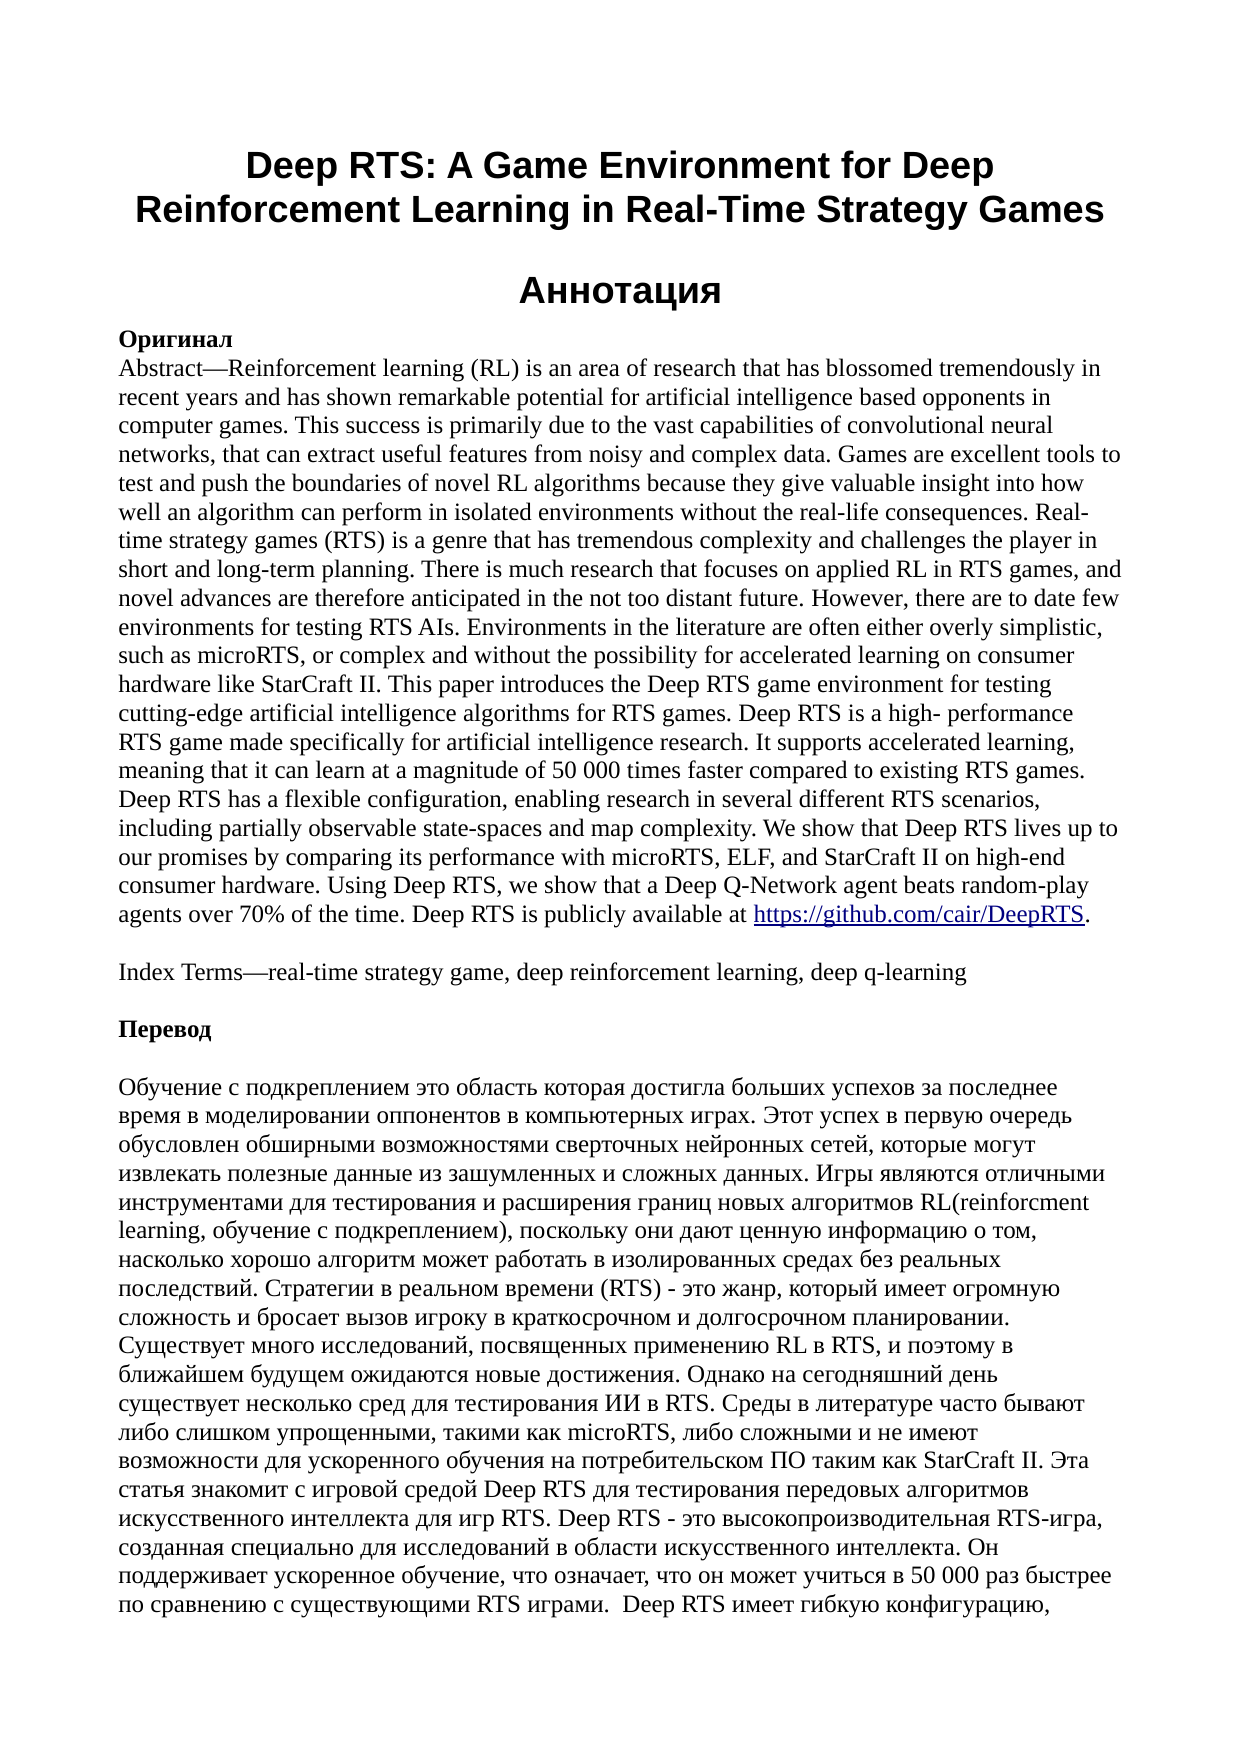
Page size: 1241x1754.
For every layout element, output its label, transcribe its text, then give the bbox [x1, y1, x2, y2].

subtitle Deep RTS: A Game Environment for Deep Reinforcement Learning in Real-Time Strategy Games [118, 143, 1122, 230]
text Index Terms—real-time strategy game, deep reinforcement learning, deep q-learning [118, 957, 1122, 985]
subtitle Аннотация [118, 268, 1122, 312]
text Перевод [118, 1014, 1122, 1043]
text Abstract—Reinforcement learning (RL) is an area of research that has blossomed tremendously in recent years and has shown remarkable potential for artificial intelligence based opponents in computer games. This success is primarily due to the vast capabilities of convolutional neural networks, that can extract useful features from noisy and complex data. Games are excellent tools to test and push the boundaries of novel RL algorithms because they give valuable insight into how well an algorithm can perform in isolated environments without the real-life consequences. Real-time strategy games (RTS) is a genre that has tremendous complexity and challenges the player in short and long-term planning. There is much research that focuses on applied RL in RTS games, and novel advances are therefore anticipated in the not too distant future. However, there are to date few environments for testing RTS AIs. Environments in the literature are often either overly simplistic, such as microRTS, or complex and without the possibility for accelerated learning on consumer hardware like StarCraft II. This paper introduces the Deep RTS game environment for testing cutting-edge artificial intelligence algorithms for RTS games. Deep RTS is a high- performance RTS game made specifically for artificial intelligence research. It supports accelerated learning, meaning that it can learn at a magnitude of 50 000 times faster compared to existing RTS games. Deep RTS has a flexible configuration, enabling research in several different RTS scenarios, including partially observable state-spaces and map complexity. We show that Deep RTS lives up to our promises by comparing its performance with microRTS, ELF, and StarCraft II on high-end consumer hardware. Using Deep RTS, we show that a Deep Q-Network agent beats random-play agents over 70% of the time. Deep RTS is publicly available at https://github.com/cair/DeepRTS. [118, 353, 1122, 928]
text Оригинал [118, 324, 1122, 353]
text Обучение с подкреплением это область которая достигла больших успехов за последнее время в моделировании оппонентов в компьютерных играх. Этот успех в первую очередь обусловлен обширными возможностями сверточных нейронных сетей, которые могут извлекать полезные данные из зашумленных и сложных данных. Игры являются отличными инструментами для тестирования и расширения границ новых алгоритмов RL(reinforcment learning, обучение с подкреплением), поскольку они дают ценную информацию о том, насколько хорошо алгоритм может работать в изолированных средах без реальных последствий. Стратегии в реальном времени (RTS) - это жанр, который имеет огромную сложность и бросает вызов игроку в краткосрочном и долгосрочном планировании. Существует много исследований, посвященных применению RL в RTS, и поэтому в ближайшем будущем ожидаются новые достижения. Однако на сегодняшний день существует несколько сред для тестирования ИИ в RTS. Среды в литературе часто бывают либо слишком упрощенными, такими как microRTS, либо сложными и не имеют возможности для ускоренного обучения на потребительском ПО таким как StarCraft II. Эта статья знакомит с игровой средой Deep RTS для тестирования передовых алгоритмов искусственного интеллекта для игр RTS. Deep RTS - это высокопроизводительная RTS-игра, созданная специально для исследований в области искусственного интеллекта. Он поддерживает ускоренное обучение, что означает, что он может учиться в 50 000 раз быстрее по сравнению с существующими RTS играми. Deep RTS имеет гибкую конфигурацию, [118, 1072, 1122, 1618]
